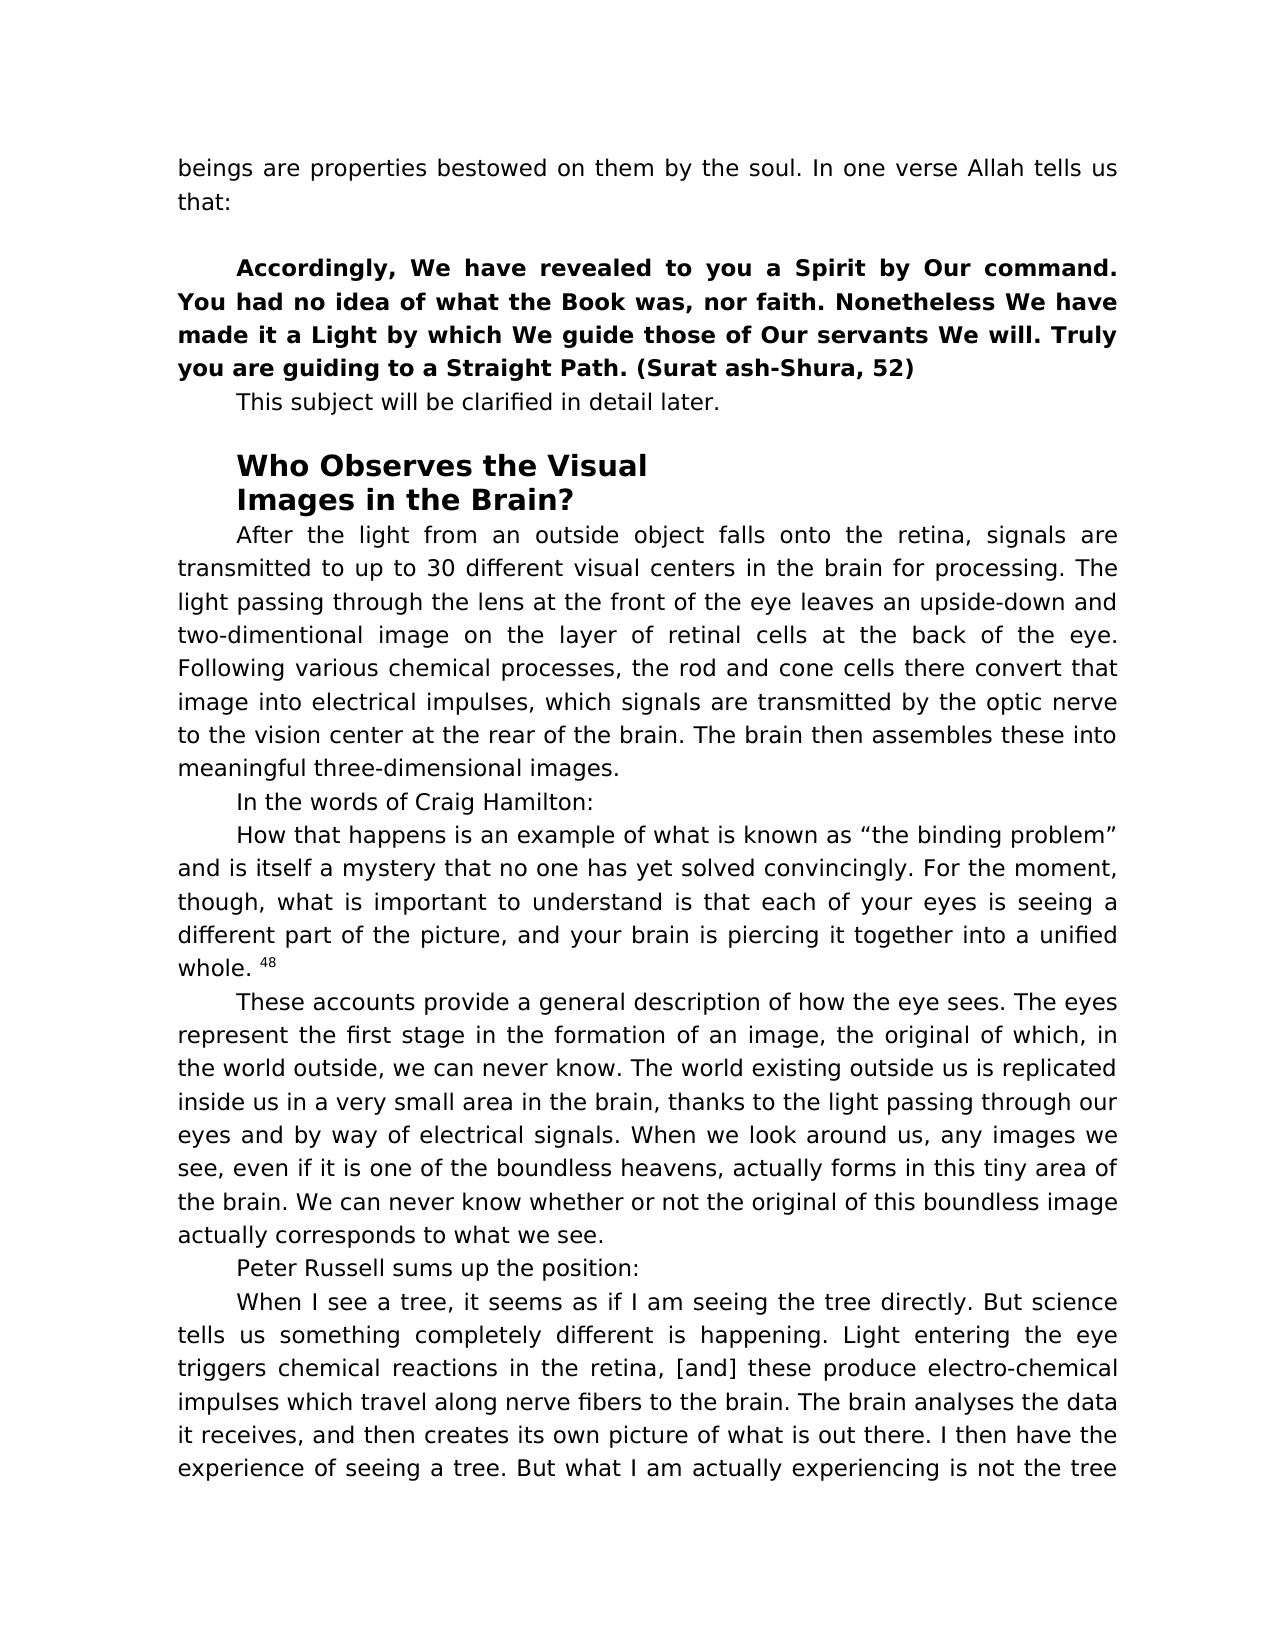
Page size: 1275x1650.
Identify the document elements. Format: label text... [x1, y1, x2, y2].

text This subject will be clarified in detail later. [177, 383, 1119, 417]
text Accordingly, We have revealed to you a Spirit by Our command. You had no idea of what the Book was, nor faith. Nonetheless We have made it a Light by which We guide those of Our servants We will. Truly you are guiding to a Straight Path. (Surat ash-Shura, 52) [177, 250, 1119, 383]
text When I see a tree, it seems as if I am seeing the tree directly. But science tells us something completely different is happening. Light entering the eye triggers chemical reactions in the retina, [and] these produce electro-chemical impulses which travel along nerve fibers to the brain. The brain analyses the data it receives, and then creates its own picture of what is out there. I then have the experience of seeing a tree. But what I am actually experiencing is not the tree [177, 1283, 1119, 1483]
text beings are properties bestowed on them by the soul. In one verse Allah tells us that: [177, 150, 1119, 217]
text Images in the Brain? [177, 483, 1119, 517]
text Peter Russell sums up the position: [177, 1250, 1119, 1283]
text These accounts provide a general description of how the eye sees. The eyes represent the first stage in the formation of an image, the original of which, in the world outside, we can never know. The world existing outside us is replicated inside us in a very small area in the brain, thanks to the light passing through our eyes and by way of electrical signals. When we look around us, any images we see, even if it is one of the boundless heavens, actually forms in this tiny area of the brain. We can never know whether or not the original of this boundless image actually corresponds to what we see. [177, 983, 1119, 1250]
text Who Observes the Visual [177, 450, 1119, 483]
text In the words of Craig Hamilton: [177, 783, 1119, 817]
text How that happens is an example of what is known as “the binding problem” and is itself a mystery that no one has yet solved convincingly. For the moment, though, what is important to understand is that each of your eyes is seeing a different part of the picture, and your brain is piercing it together into a unified whole. 48 [177, 817, 1119, 983]
text After the light from an outside object falls onto the retina, signals are transmitted to up to 30 different visual centers in the brain for processing. The light passing through the lens at the front of the eye leaves an upside-down and two-dimentional image on the layer of retinal cells at the back of the eye. Following various chemical processes, the rod and cone cells there convert that image into electrical impulses, which signals are transmitted by the optic nerve to the vision center at the rear of the brain. The brain then assembles these into meaningful three-dimensional images. [177, 517, 1119, 783]
